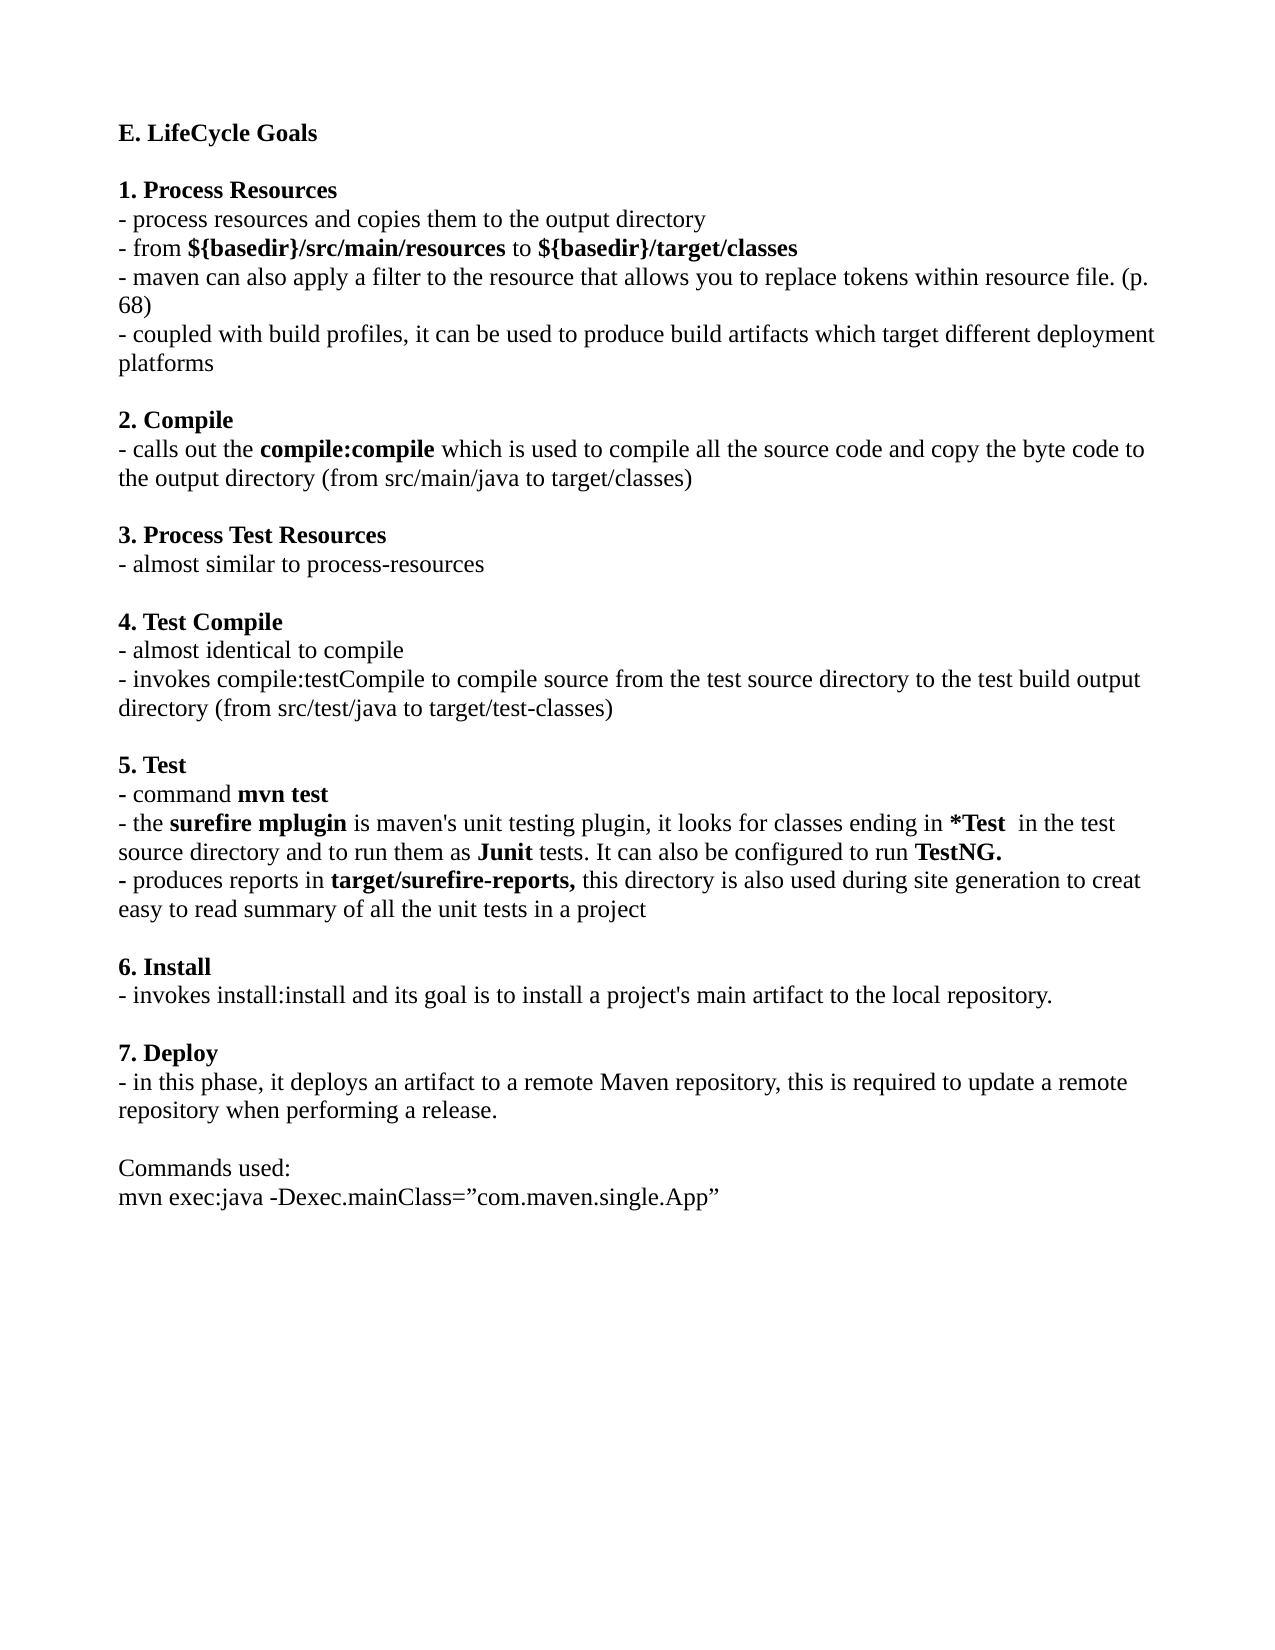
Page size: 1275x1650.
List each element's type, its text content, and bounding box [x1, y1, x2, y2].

text - in this phase, it deploys an artifact to a remote Maven repository, this is required to update a remote repository when performing a release. [118, 1067, 1157, 1124]
text - almost similar to process-resources [118, 549, 1157, 578]
text mvn exec:java -Dexec.mainClass=”com.maven.single.App” [118, 1182, 1157, 1211]
text - calls out the compile:compile which is used to compile all the source code and copy the byte code to the output directory (from src/main/java to target/classes) [118, 434, 1157, 492]
text - command mvn test [118, 779, 1157, 808]
text - produces reports in target/surefire-reports, this directory is also used during site generation to creat easy to read summary of all the unit tests in a project [118, 866, 1157, 923]
text - invokes compile:testCompile to compile source from the test source directory to the test build output directory (from src/test/java to target/test-classes) [118, 664, 1157, 722]
text E. LifeCycle Goals [118, 118, 1157, 147]
text - from ${basedir}/src/main/resources to ${basedir}/target/classes [118, 233, 1157, 262]
text - invokes install:install and its goal is to install a project's main artifact to the local repository. [118, 981, 1157, 1009]
text 2. Compile [118, 406, 1157, 434]
text 5. Test [118, 751, 1157, 779]
text - the surefire mplugin is maven's unit testing plugin, it looks for classes ending in *Test in the test source directory and to run them as Junit tests. It can also be configured to run TestNG. [118, 808, 1157, 866]
text 1. Process Resources [118, 176, 1157, 204]
text - process resources and copies them to the output directory [118, 204, 1157, 233]
text 6. Install [118, 952, 1157, 981]
text 3. Process Test Resources [118, 521, 1157, 549]
text - coupled with build profiles, it can be used to produce build artifacts which target different deployment platforms [118, 319, 1157, 377]
text 7. Deploy [118, 1038, 1157, 1067]
text 4. Test Compile [118, 607, 1157, 636]
text Commands used: [118, 1153, 1157, 1182]
text - almost identical to compile [118, 636, 1157, 664]
text - maven can also apply a filter to the resource that allows you to replace tokens within resource file. (p. 68) [118, 262, 1157, 319]
